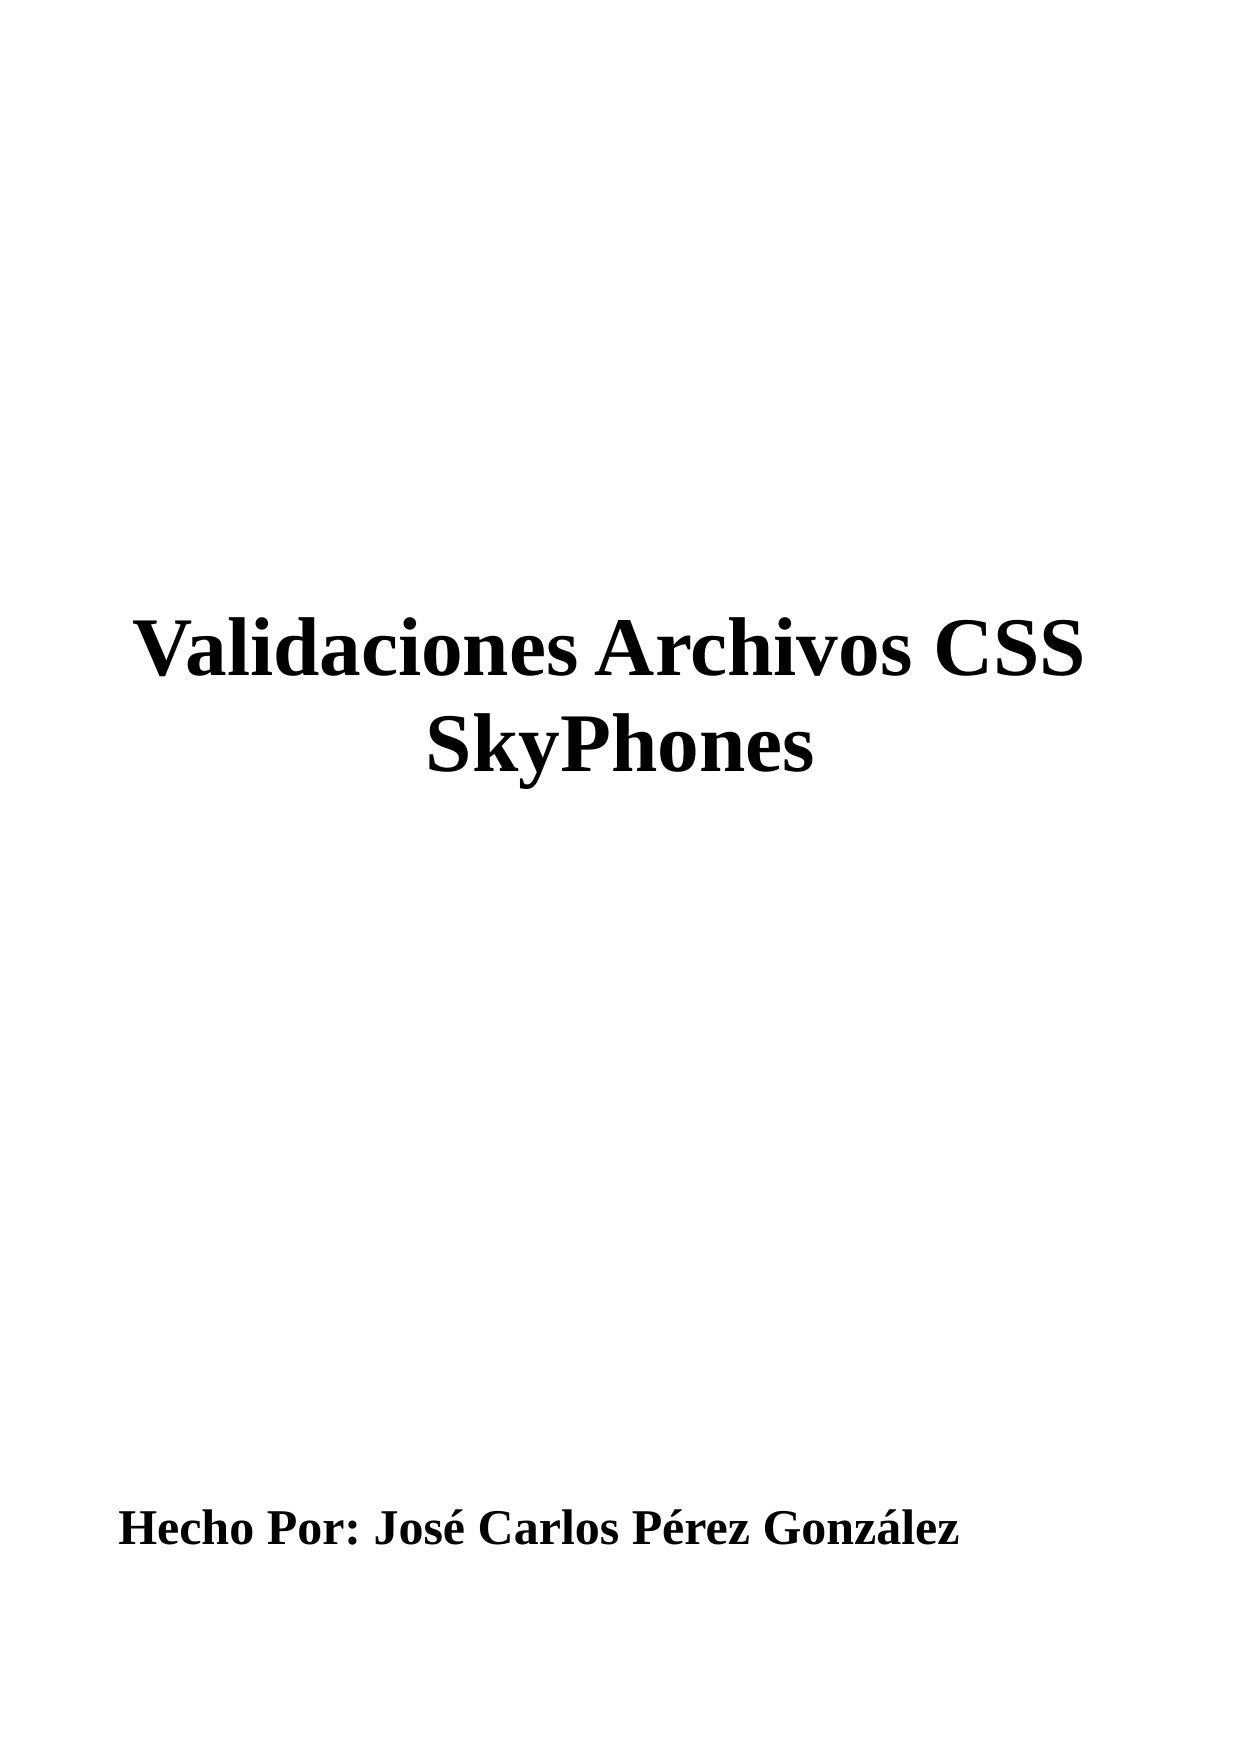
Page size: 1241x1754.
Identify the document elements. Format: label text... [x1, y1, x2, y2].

text Hecho Por: José Carlos Pérez González [118, 1498, 1122, 1556]
text Validaciones Archivos CSS [118, 597, 1122, 693]
text SkyPhones [118, 693, 1122, 789]
